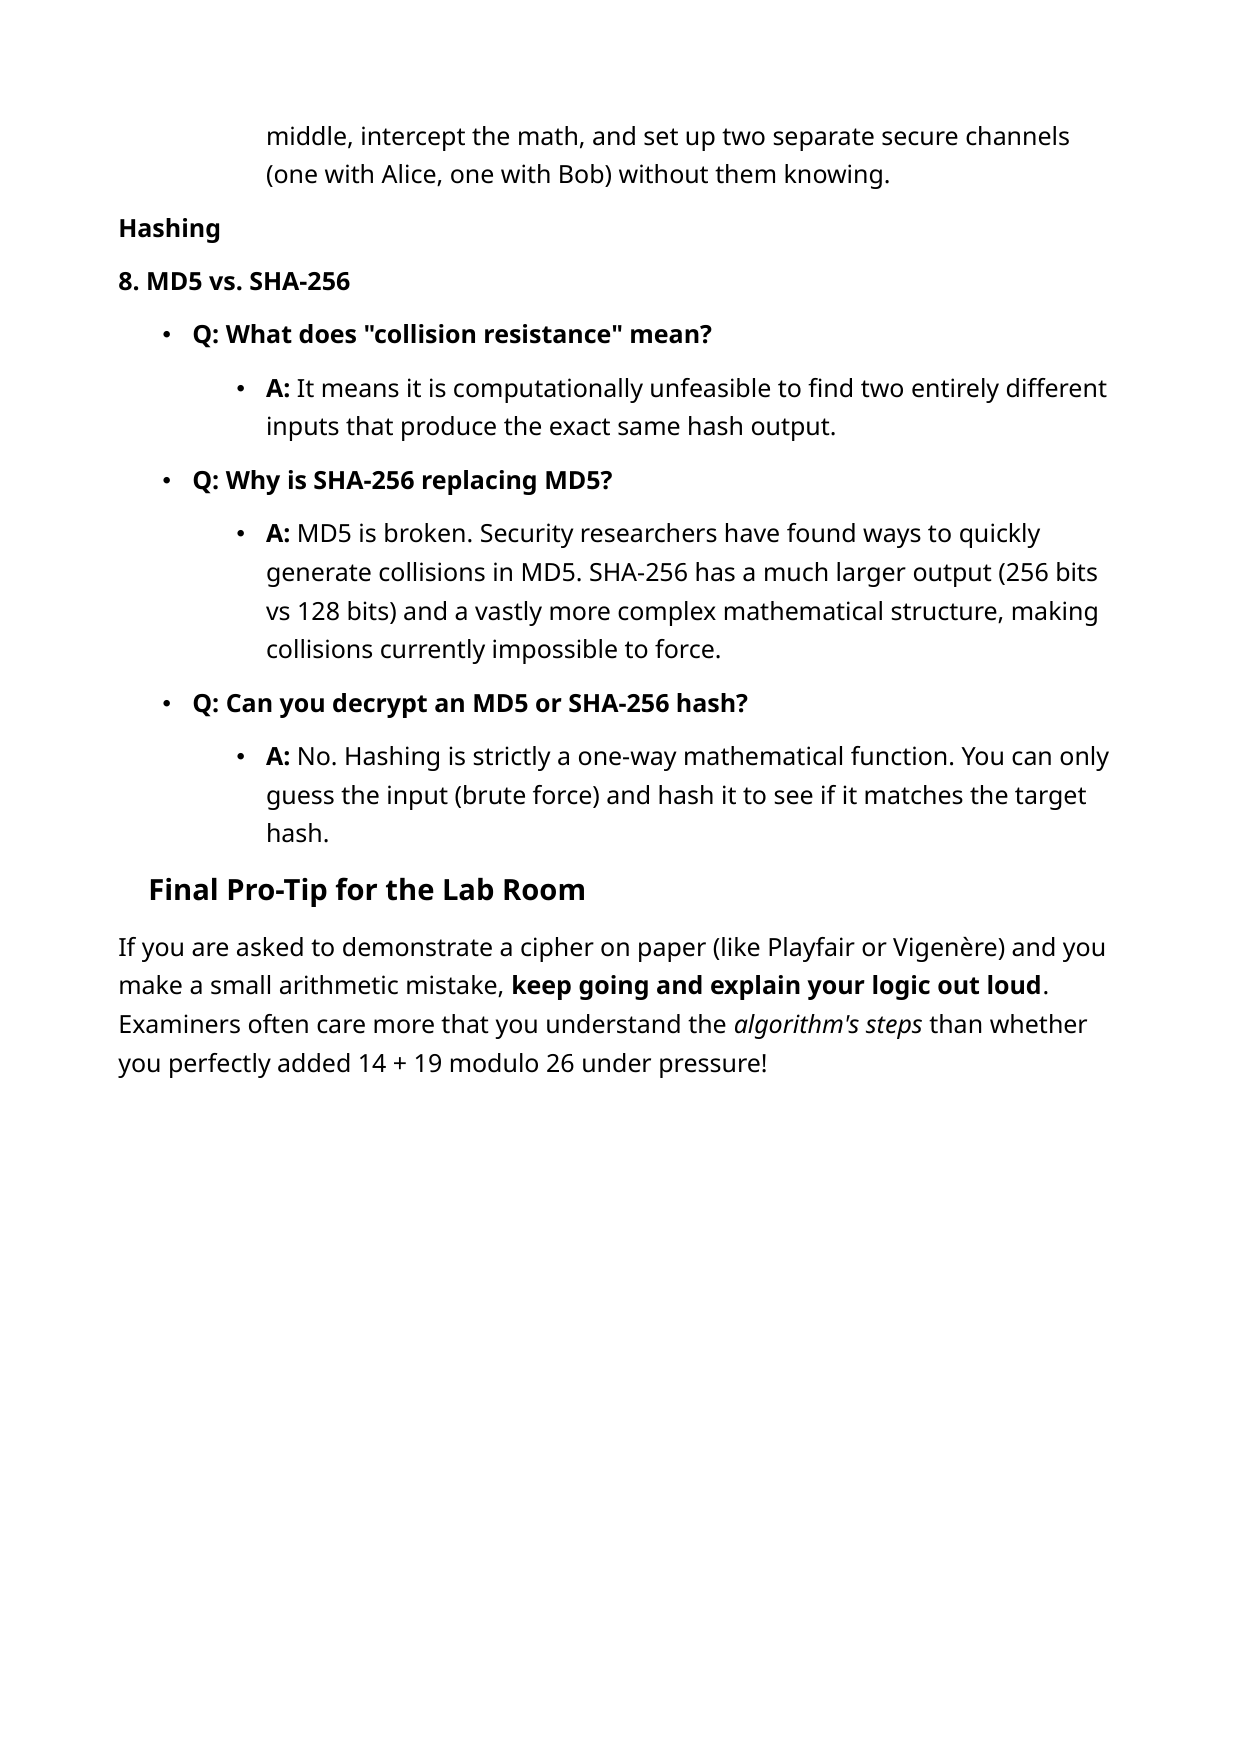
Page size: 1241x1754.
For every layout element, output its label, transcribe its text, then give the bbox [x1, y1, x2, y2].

subtitle Hashing [118, 210, 1122, 244]
list Q: Why is SHA-256 replacing MD5? [162, 462, 1122, 496]
list middle, intercept the math, and set up two separate secure channels (one with Alice, one with Bob) without them knowing. [236, 118, 1122, 191]
list A: MD5 is broken. Security researchers have found ways to quickly generate collisions in MD5. SHA-256 has a much larger output (256 bits vs 128 bits) and a vastly more complex mathematical structure, making collisions currently impossible to force. [236, 516, 1122, 666]
text If you are asked to demonstrate a cipher on paper (like Playfair or Vigenère) and you make a small arithmetic mistake, keep going and explain your logic out loud. Examiners often care more that you understand the algorithm's steps than whether you perfectly added 14 + 19 modulo 26 under pressure! [118, 929, 1122, 1079]
text 8. MD5 vs. SHA-256 [118, 263, 1122, 298]
subtitle 💡 Final Pro-Tip for the Lab Room [118, 869, 1122, 909]
list A: It means it is computationally unfeasible to find two entirely different inputs that produce the exact same hash output. [236, 370, 1122, 443]
list Q: Can you decrypt an MD5 or SHA-256 hash? [162, 685, 1122, 719]
list A: No. Hashing is strictly a one-way mathematical function. You can only guess the input (brute force) and hash it to see if it matches the target hash. [236, 738, 1122, 850]
list Q: What does "collision resistance" mean? [162, 317, 1122, 351]
